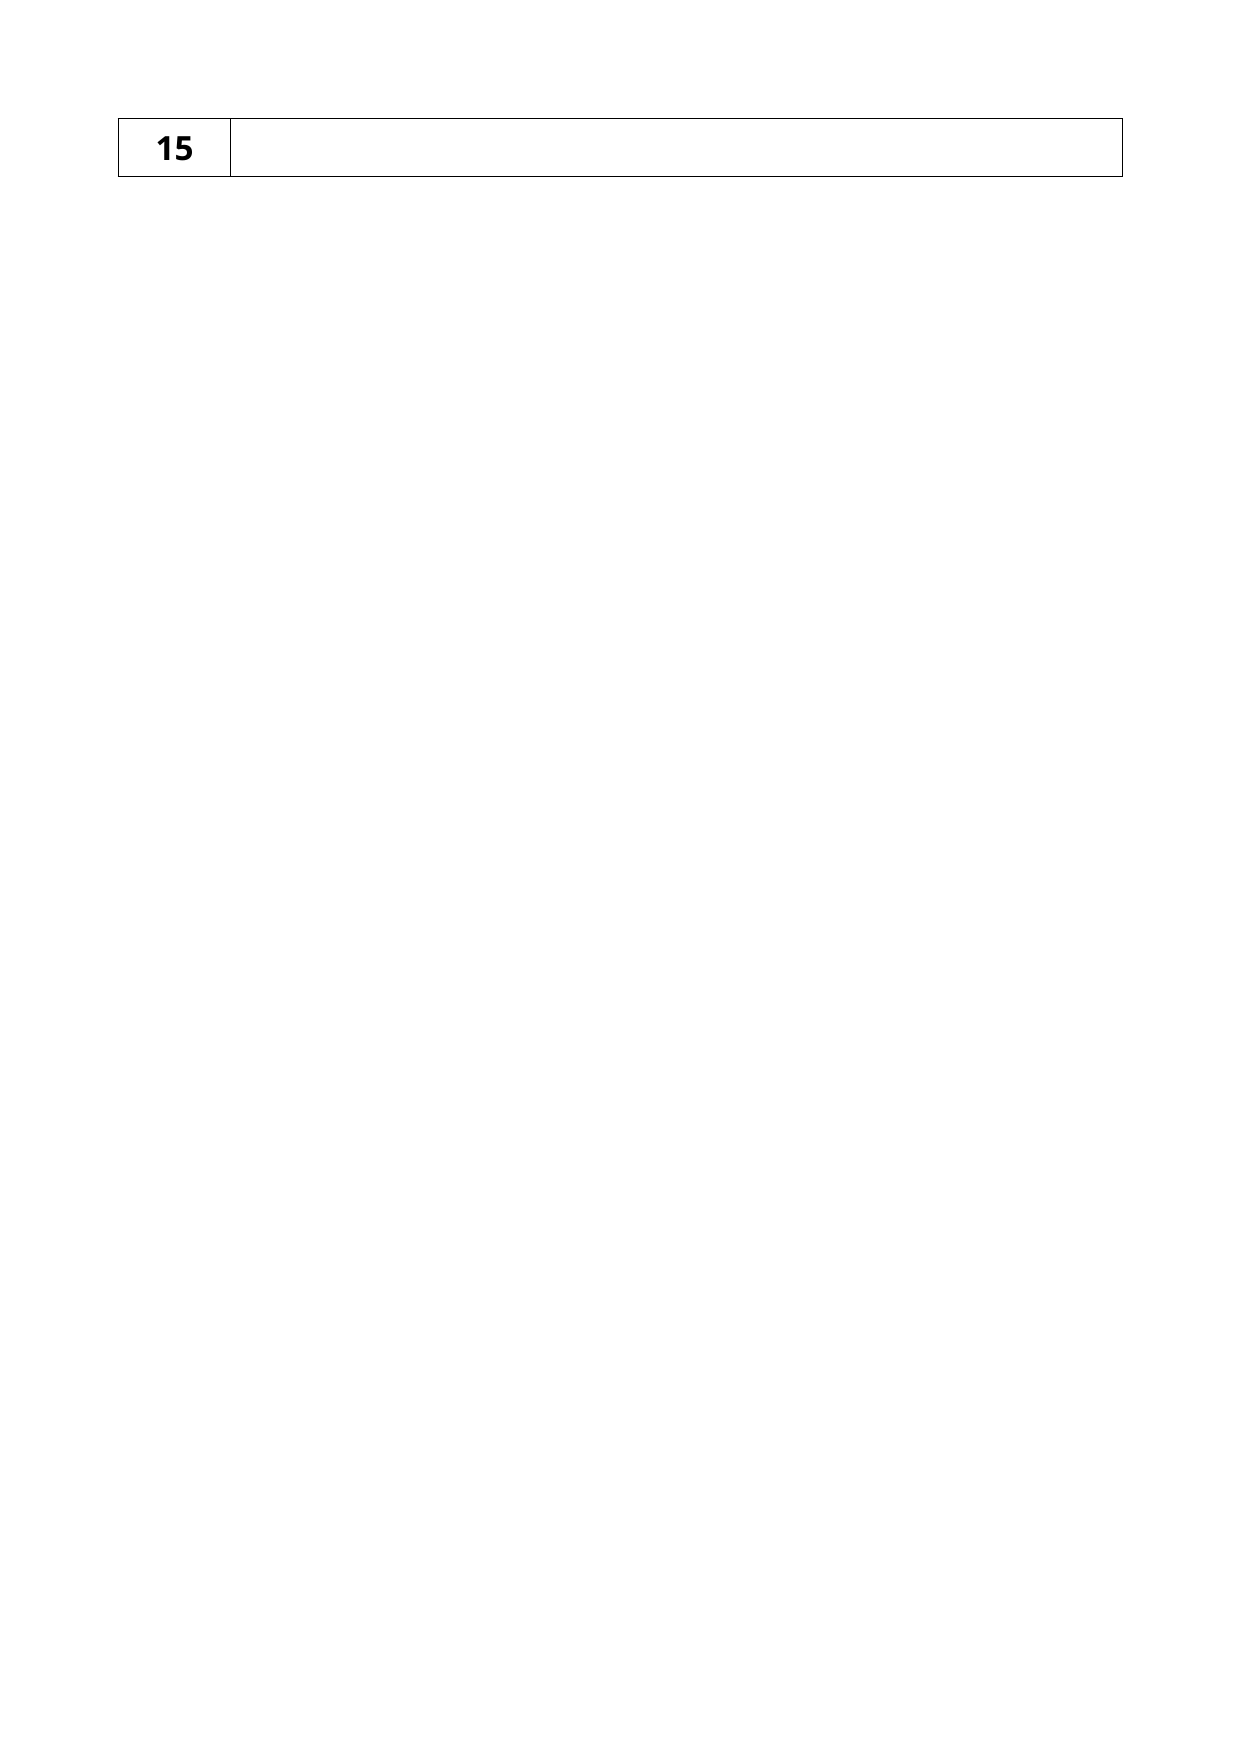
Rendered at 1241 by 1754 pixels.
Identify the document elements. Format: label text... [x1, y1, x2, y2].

table_cell 15 [119, 119, 230, 176]
table_cell [231, 119, 1122, 176]
